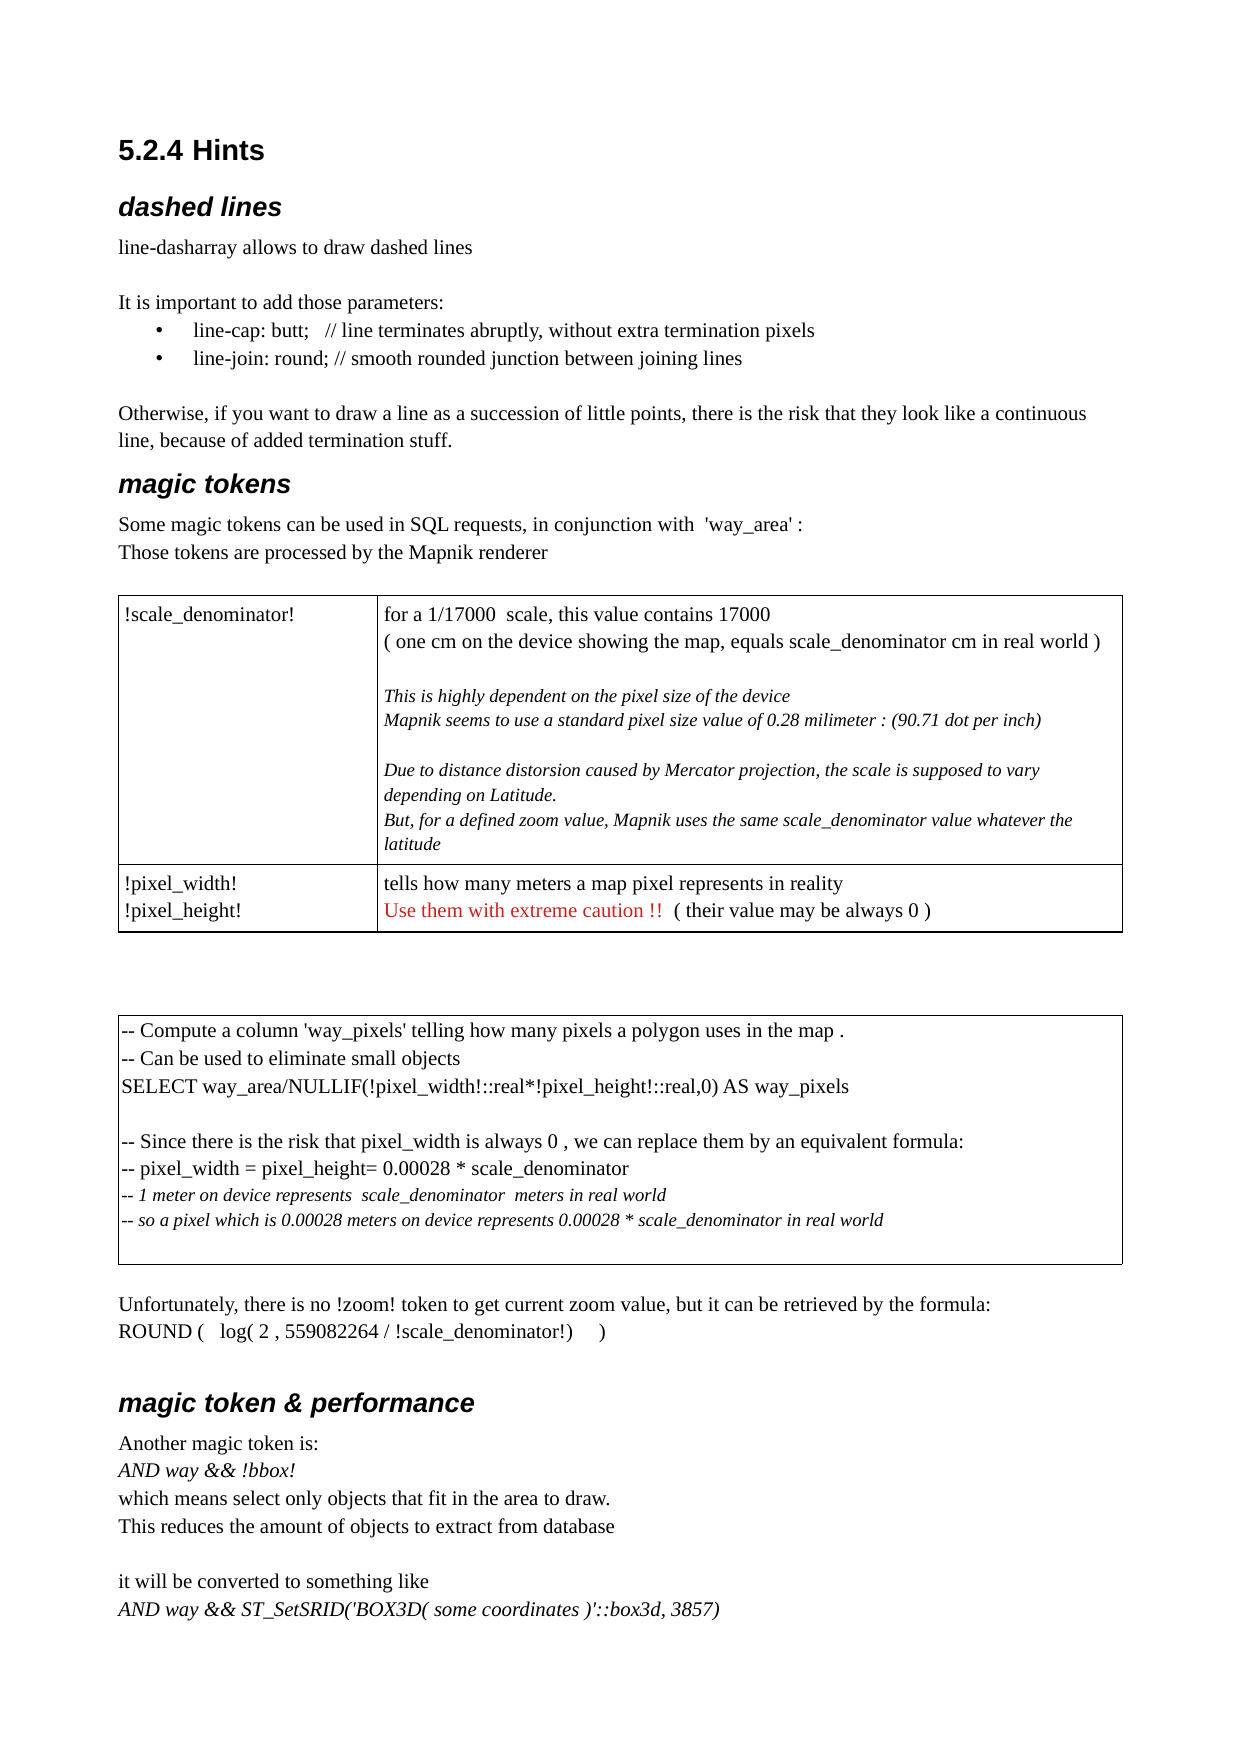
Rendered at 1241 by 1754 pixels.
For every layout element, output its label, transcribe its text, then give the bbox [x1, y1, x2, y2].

list line-cap: butt; // line terminates abruptly, without extra termination pixels [156, 318, 1122, 342]
text Unfortunately, there is no !zoom! token to get current zoom value, but it can be retrieved by the formula: [118, 1292, 1122, 1316]
table_cell !pixel_width! !pixel_height! [119, 865, 377, 931]
text This reduces the amount of objects to extract from database [118, 1514, 1122, 1538]
text It is important to add those parameters: [118, 290, 1122, 314]
subtitle dashed lines [118, 191, 1122, 222]
subtitle magic token & performance [118, 1387, 1122, 1418]
text AND way && !bbox! [118, 1458, 1122, 1482]
subtitle Hints [118, 133, 1122, 166]
text Otherwise, if you want to draw a line as a succession of little points, there is the risk that they look like a continuous line, because of added termination stuff. [118, 401, 1122, 452]
subtitle magic tokens [118, 468, 1122, 499]
text it will be converted to something like [118, 1569, 1122, 1593]
table_header !scale_denominator! [119, 596, 377, 864]
text Those tokens are processed by the Mapnik renderer [118, 540, 1122, 564]
table_header for a 1/17000 scale, this value contains 17000 ( one cm on the device showing the map, equals scale_denominator cm in real world ) This is highly dependent on the pixel size of the device Mapnik seems to use a standard pixel size value of 0.28 milimeter : (90.71 dot per inch) Due to distance distorsion caused by Mercator projection, the scale is supposed to vary depending on Latitude. But, for a defined zoom value, Mapnik uses the same scale_denominator value whatever the latitude [378, 596, 1122, 864]
table_header -- Compute a column 'way_pixels' telling how many pixels a polygon uses in the map . -- Can be used to eliminate small objects SELECT way_area/NULLIF(!pixel_width!::real*!pixel_height!::real,0) AS way_pixels -- Since there is the risk that pixel_width is always 0 , we can replace them by an equivalent formula: -- pixel_width = pixel_height= 0.00028 * scale_denominator -- 1 meter on device represents scale_denominator meters in real world -- so a pixel which is 0.00028 meters on device represents 0.00028 * scale_denominator in real world [119, 1016, 1122, 1264]
text Another magic token is: [118, 1431, 1122, 1455]
text Some magic tokens can be used in SQL requests, in conjunction with 'way_area' : [118, 512, 1122, 536]
text AND way && ST_SetSRID('BOX3D( some coordinates )'::box3d, 3857) [118, 1596, 1122, 1621]
table_cell tells how many meters a map pixel represents in reality Use them with extreme caution !! ( their value may be always 0 ) [378, 865, 1122, 931]
text which means select only objects that fit in the area to draw. [118, 1486, 1122, 1510]
text ROUND ( log( 2 , 559082264 / !scale_denominator!) ) [118, 1319, 1122, 1343]
text line-dasharray allows to draw dashed lines [118, 235, 1122, 259]
list line-join: round; // smooth rounded junction between joining lines [156, 345, 1122, 369]
